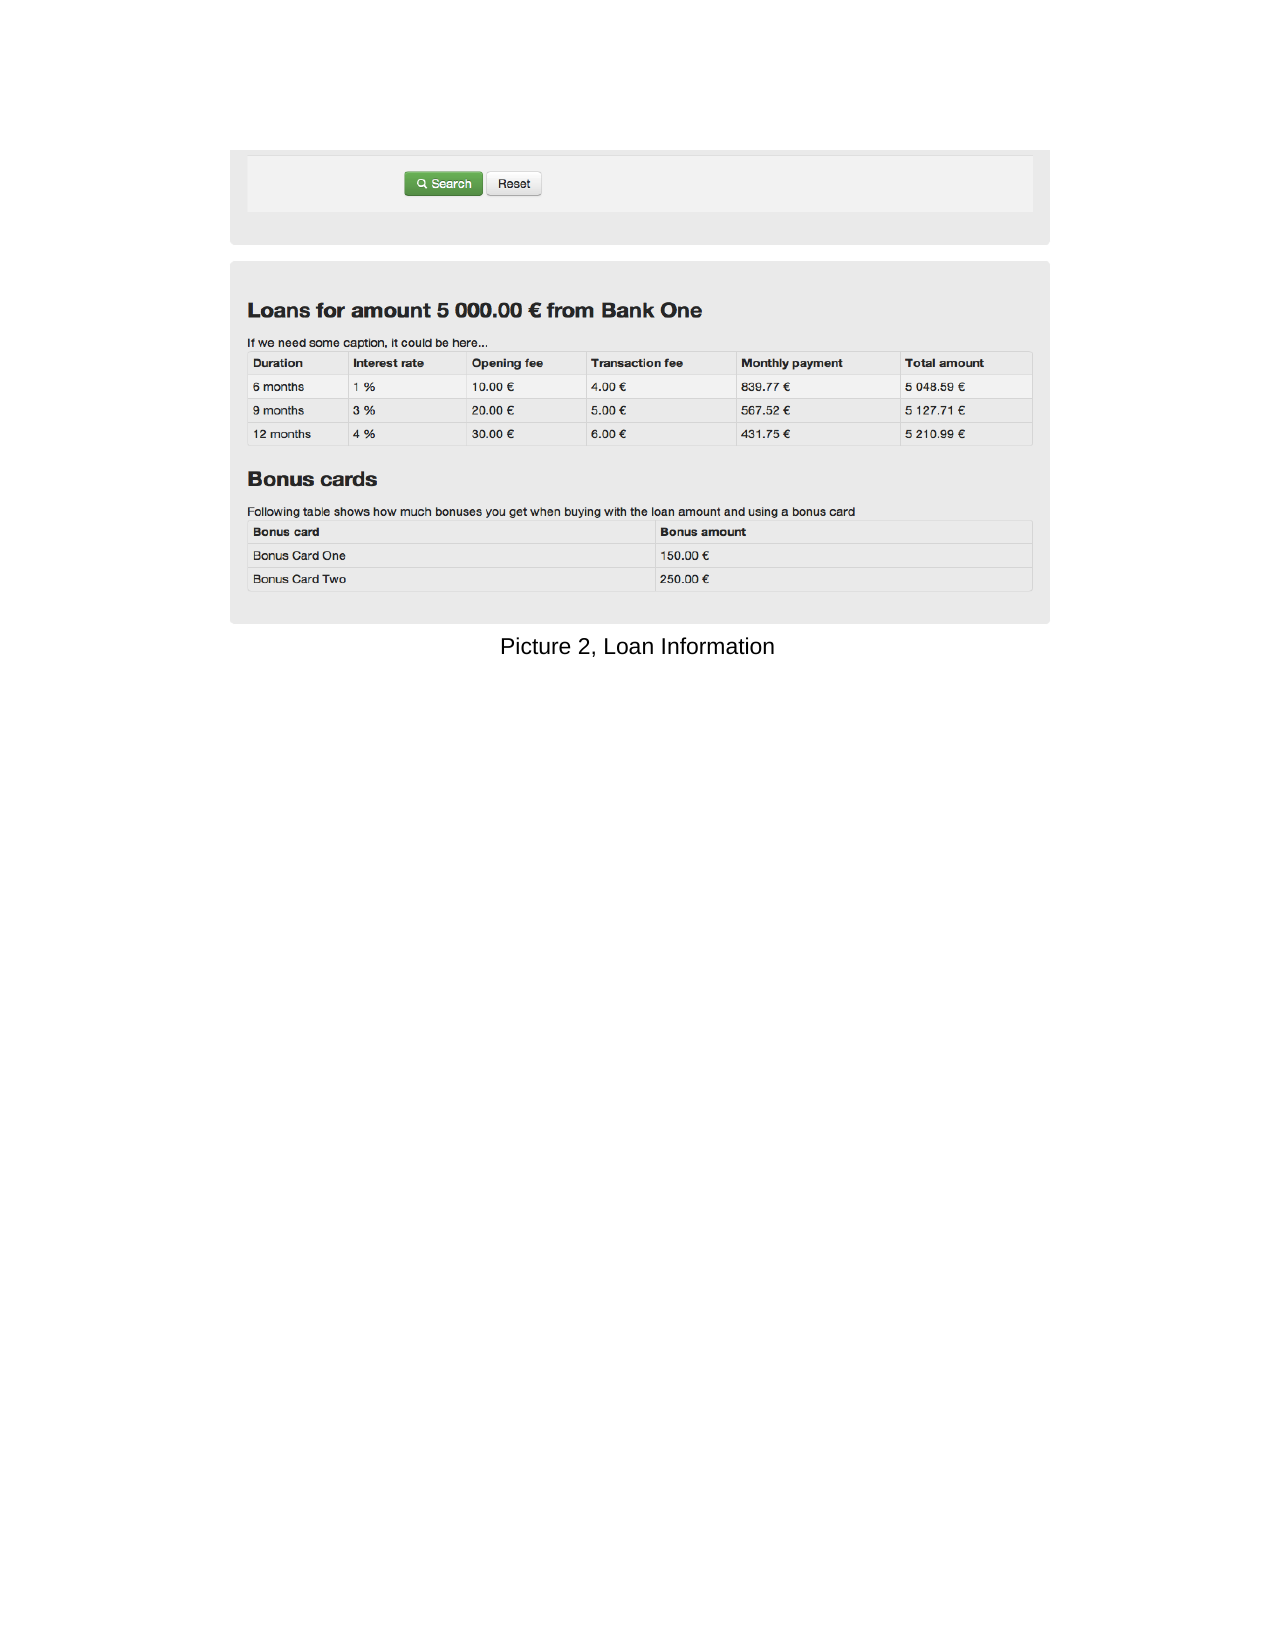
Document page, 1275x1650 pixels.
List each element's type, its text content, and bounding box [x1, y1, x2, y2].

picture [213, 150, 1062, 631]
text Picture 2, Loan Information [150, 150, 1125, 659]
